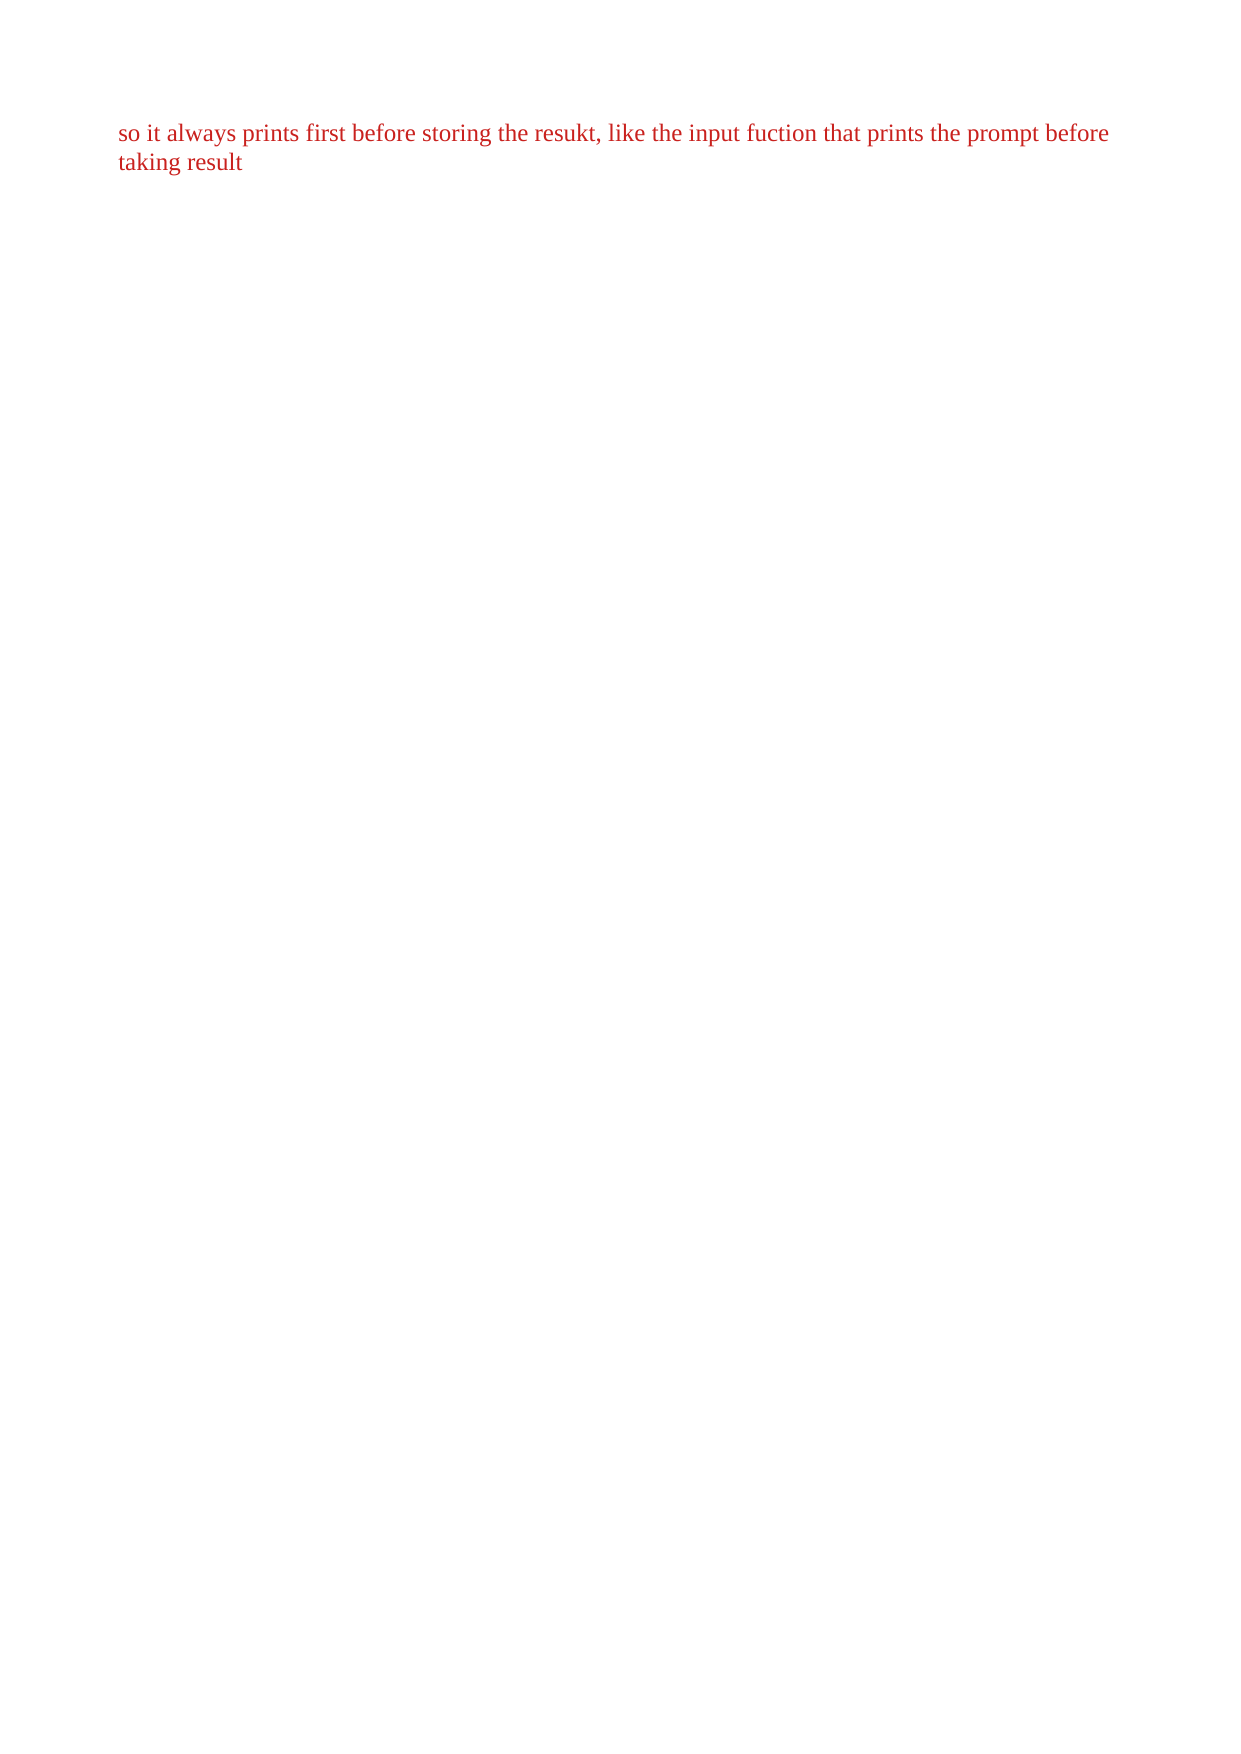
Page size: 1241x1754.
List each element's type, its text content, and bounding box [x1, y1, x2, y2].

text so it always prints first before storing the resukt, like the input fuction that prints the prompt before taking result [118, 118, 1122, 176]
